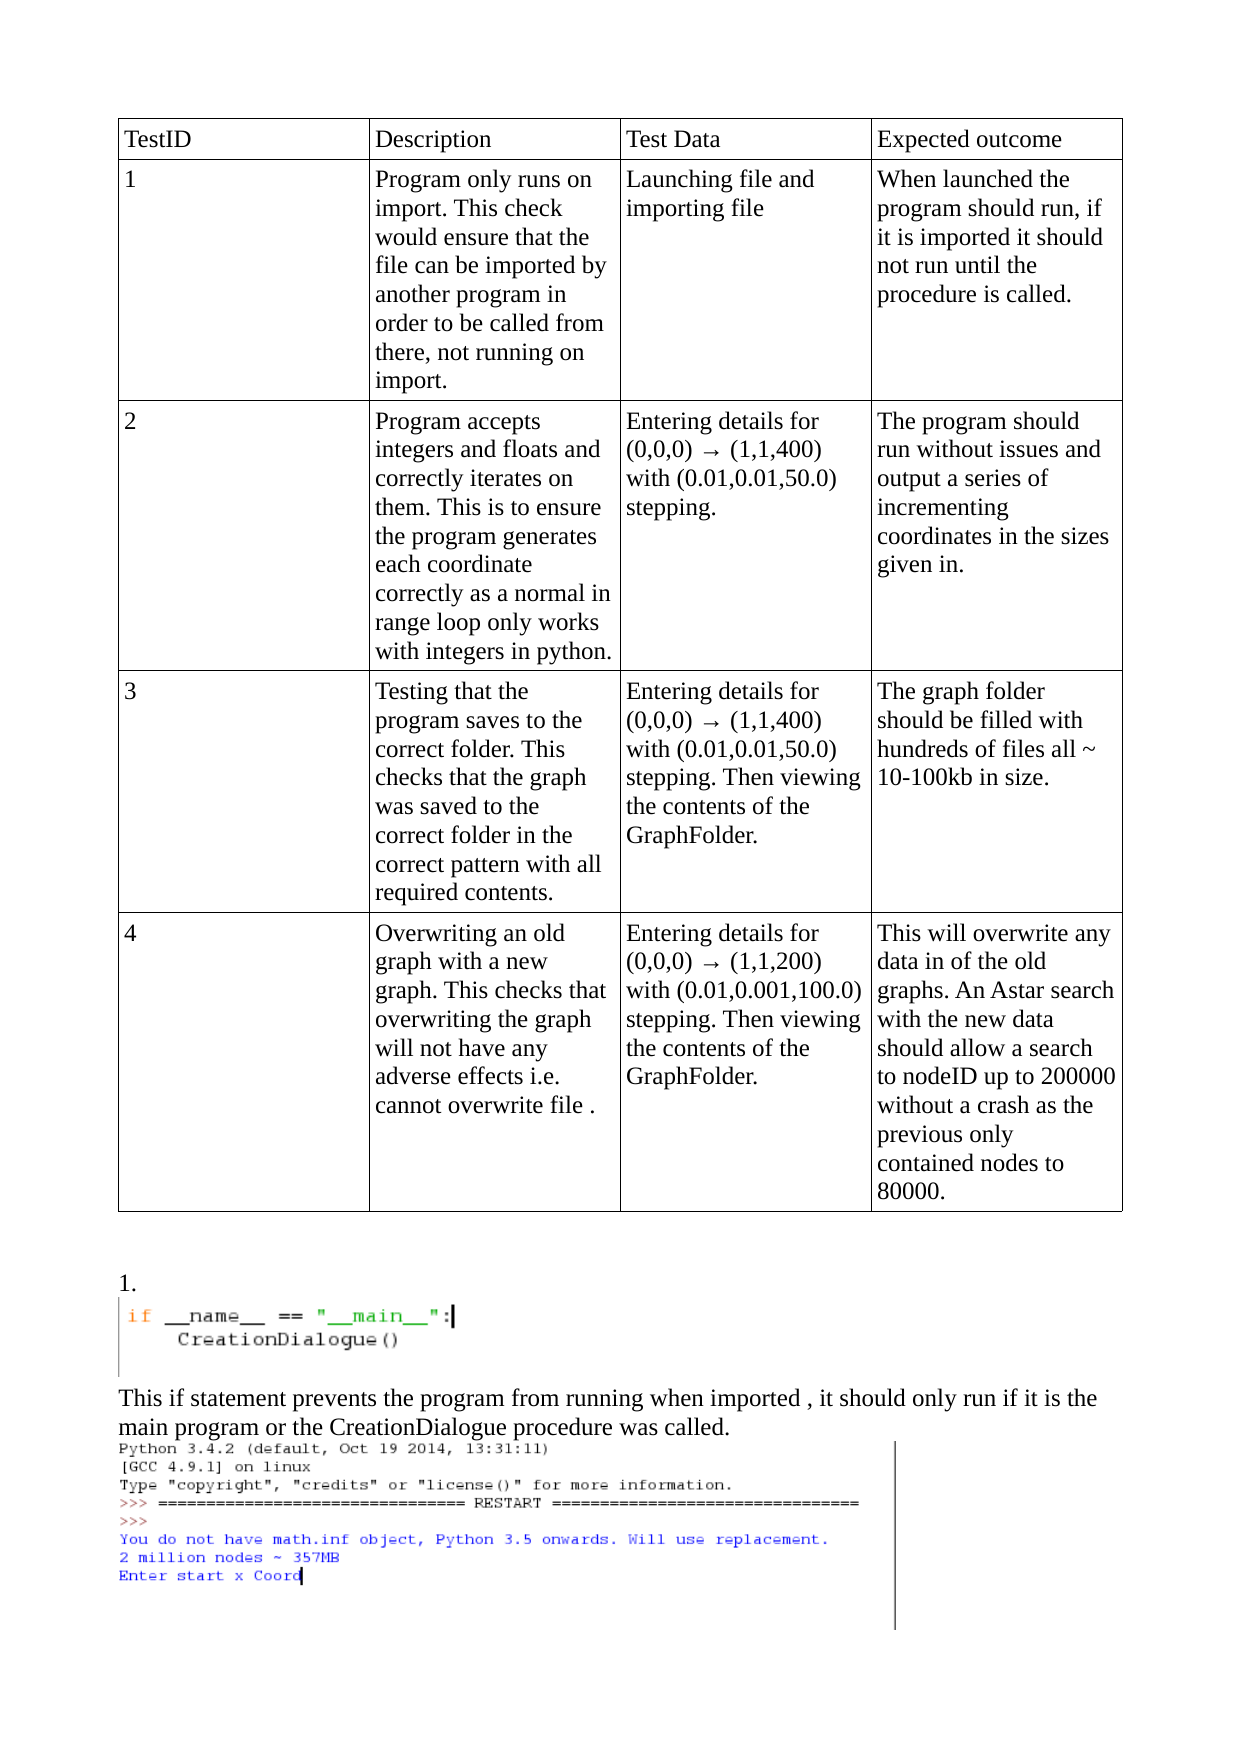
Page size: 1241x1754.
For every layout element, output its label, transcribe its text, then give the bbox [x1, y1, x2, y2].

table_cell 3 [119, 671, 369, 912]
table_header Test Data [621, 119, 871, 158]
picture [118, 1297, 508, 1377]
table_header Description [370, 119, 620, 158]
picture [118, 1441, 896, 1630]
table_header TestID [119, 119, 369, 158]
table_cell When launched the program should run, if it is imported it should not run until the procedure is called. [872, 160, 1122, 400]
table_cell Entering details for (0,0,0) → (1,1,400) with (0.01,0.01,50.0) stepping. [621, 401, 871, 670]
table_header Expected outcome [872, 119, 1122, 158]
table_cell The graph folder should be filled with hundreds of files all ~ 10-100kb in size. [872, 671, 1122, 912]
table_cell 2 [119, 401, 369, 670]
table_cell Program accepts integers and floats and correctly iterates on them. This is to ensure the program generates each coordinate correctly as a normal in range loop only works with integers in python. [370, 401, 620, 670]
table_cell Launching file and importing file [621, 160, 871, 400]
table_cell The program should run without issues and output a series of incrementing coordinates in the sizes given in. [872, 401, 1122, 670]
table_cell 4 [119, 913, 369, 1211]
table_cell Entering details for (0,0,0) → (1,1,400) with (0.01,0.01,50.0) stepping. Then viewing the contents of the GraphFolder. [621, 671, 871, 912]
table_cell This will overwrite any data in of the old graphs. An Astar search with the new data should allow a search to nodeID up to 200000 without a crash as the previous only contained nodes to 80000. [872, 913, 1122, 1211]
table_cell Program only runs on import. This check would ensure that the file can be imported by another program in order to be called from there, not running on import. [370, 160, 620, 400]
table_cell 1 [119, 160, 369, 400]
text This if statement prevents the program from running when imported , it should only run if it is the main program or the CreationDialogue procedure was called. [118, 1383, 1122, 1441]
table_cell Entering details for (0,0,0) → (1,1,200) with (0.01,0.001,100.0) stepping. Then viewing the contents of the GraphFolder. [621, 913, 871, 1211]
text 1. [118, 1268, 1122, 1297]
table_cell Overwriting an old graph with a new graph. This checks that overwriting the graph will not have any adverse effects i.e. cannot overwrite file . [370, 913, 620, 1211]
table_cell Testing that the program saves to the correct folder. This checks that the graph was saved to the correct folder in the correct pattern with all required contents. [370, 671, 620, 912]
